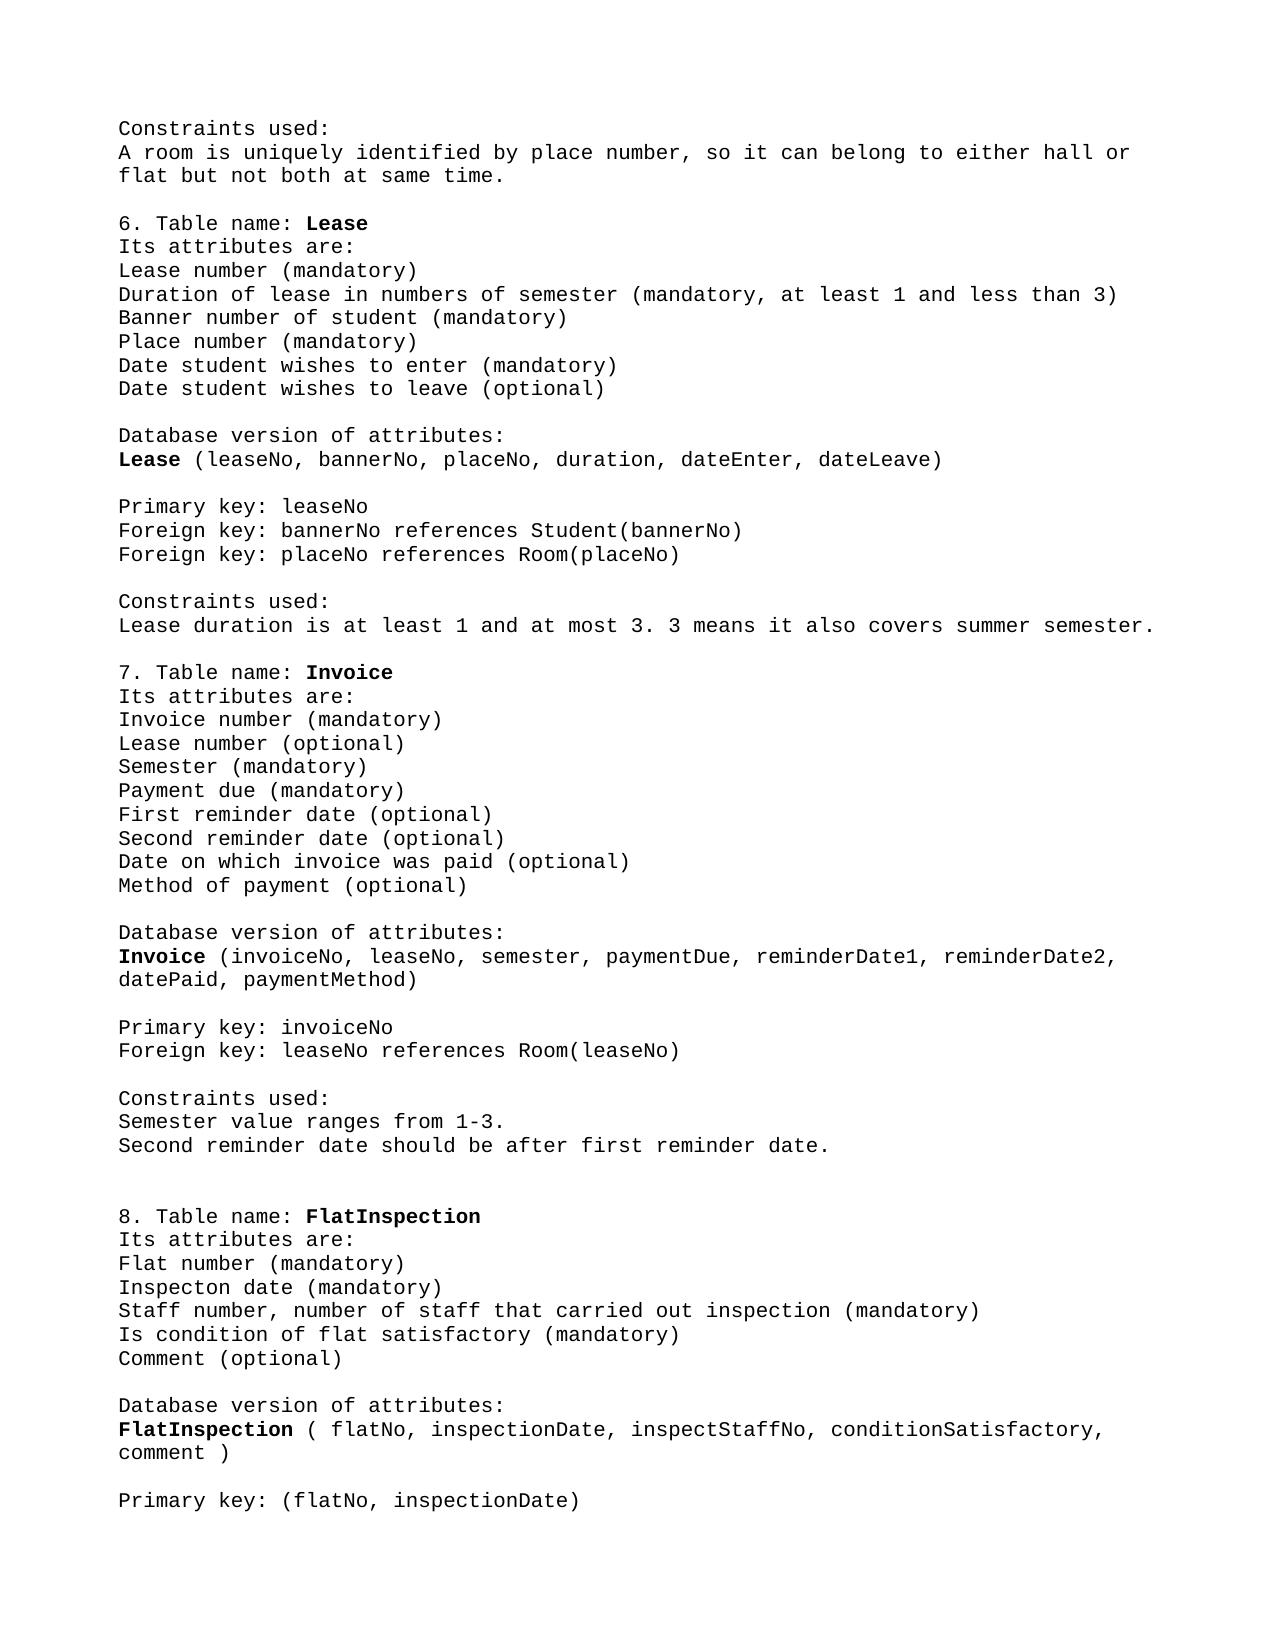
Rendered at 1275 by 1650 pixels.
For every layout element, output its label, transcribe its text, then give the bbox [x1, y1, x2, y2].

text Date student wishes to enter (mandatory) [118, 354, 1157, 378]
text 8. Table name: FlatInspection [118, 1206, 1157, 1229]
text Second reminder date (optional) [118, 827, 1157, 851]
text Its attributes are: [118, 1229, 1157, 1253]
text Duration of lease in numbers of semester (mandatory, at least 1 and less than 3) [118, 284, 1157, 307]
text Primary key: (flatNo, inspectionDate) [118, 1489, 1157, 1513]
text Semester value ranges from 1-3. [118, 1111, 1157, 1135]
text Semester (mandatory) [118, 757, 1157, 780]
text 6. Table name: Lease [118, 213, 1157, 236]
text Payment due (mandatory) [118, 780, 1157, 804]
text Constraints used: [118, 591, 1157, 615]
text Foreign key: placeNo references Room(placeNo) [118, 544, 1157, 567]
text Primary key: invoiceNo [118, 1017, 1157, 1040]
text Banner number of student (mandatory) [118, 307, 1157, 331]
text FlatInspection ( flatNo, inspectionDate, inspectStaffNo, conditionSatisfactory, comment ) [118, 1419, 1157, 1466]
text Lease number (mandatory) [118, 260, 1157, 284]
text Foreign key: bannerNo references Student(bannerNo) [118, 520, 1157, 544]
text Flat number (mandatory) [118, 1253, 1157, 1277]
text First reminder date (optional) [118, 804, 1157, 827]
text Is condition of flat satisfactory (mandatory) [118, 1324, 1157, 1348]
text Its attributes are: [118, 236, 1157, 260]
text Date student wishes to leave (optional) [118, 378, 1157, 402]
text Its attributes are: [118, 686, 1157, 709]
text Database version of attributes: [118, 922, 1157, 946]
text Invoice number (mandatory) [118, 709, 1157, 733]
text A room is uniquely identified by place number, so it can belong to either hall or flat but not both at same time. [118, 142, 1157, 189]
text Constraints used: [118, 118, 1157, 142]
text Lease (leaseNo, bannerNo, placeNo, duration, dateEnter, dateLeave) [118, 449, 1157, 473]
text Second reminder date should be after first reminder date. [118, 1135, 1157, 1158]
text Lease number (optional) [118, 733, 1157, 757]
text Database version of attributes: [118, 1395, 1157, 1419]
text Primary key: leaseNo [118, 496, 1157, 520]
text Invoice (invoiceNo, leaseNo, semester, paymentDue, reminderDate1, reminderDate2, datePaid, paymentMethod) [118, 946, 1157, 993]
text Comment (optional) [118, 1348, 1157, 1371]
text Method of payment (optional) [118, 875, 1157, 898]
text Database version of attributes: [118, 426, 1157, 449]
text 7. Table name: Invoice [118, 662, 1157, 686]
text Staff number, number of staff that carried out inspection (mandatory) [118, 1300, 1157, 1324]
text Date on which invoice was paid (optional) [118, 851, 1157, 875]
text Inspecton date (mandatory) [118, 1277, 1157, 1300]
text Lease duration is at least 1 and at most 3. 3 means it also covers summer semester. [118, 615, 1157, 638]
text Place number (mandatory) [118, 331, 1157, 354]
text Foreign key: leaseNo references Room(leaseNo) [118, 1040, 1157, 1064]
text Constraints used: [118, 1088, 1157, 1111]
